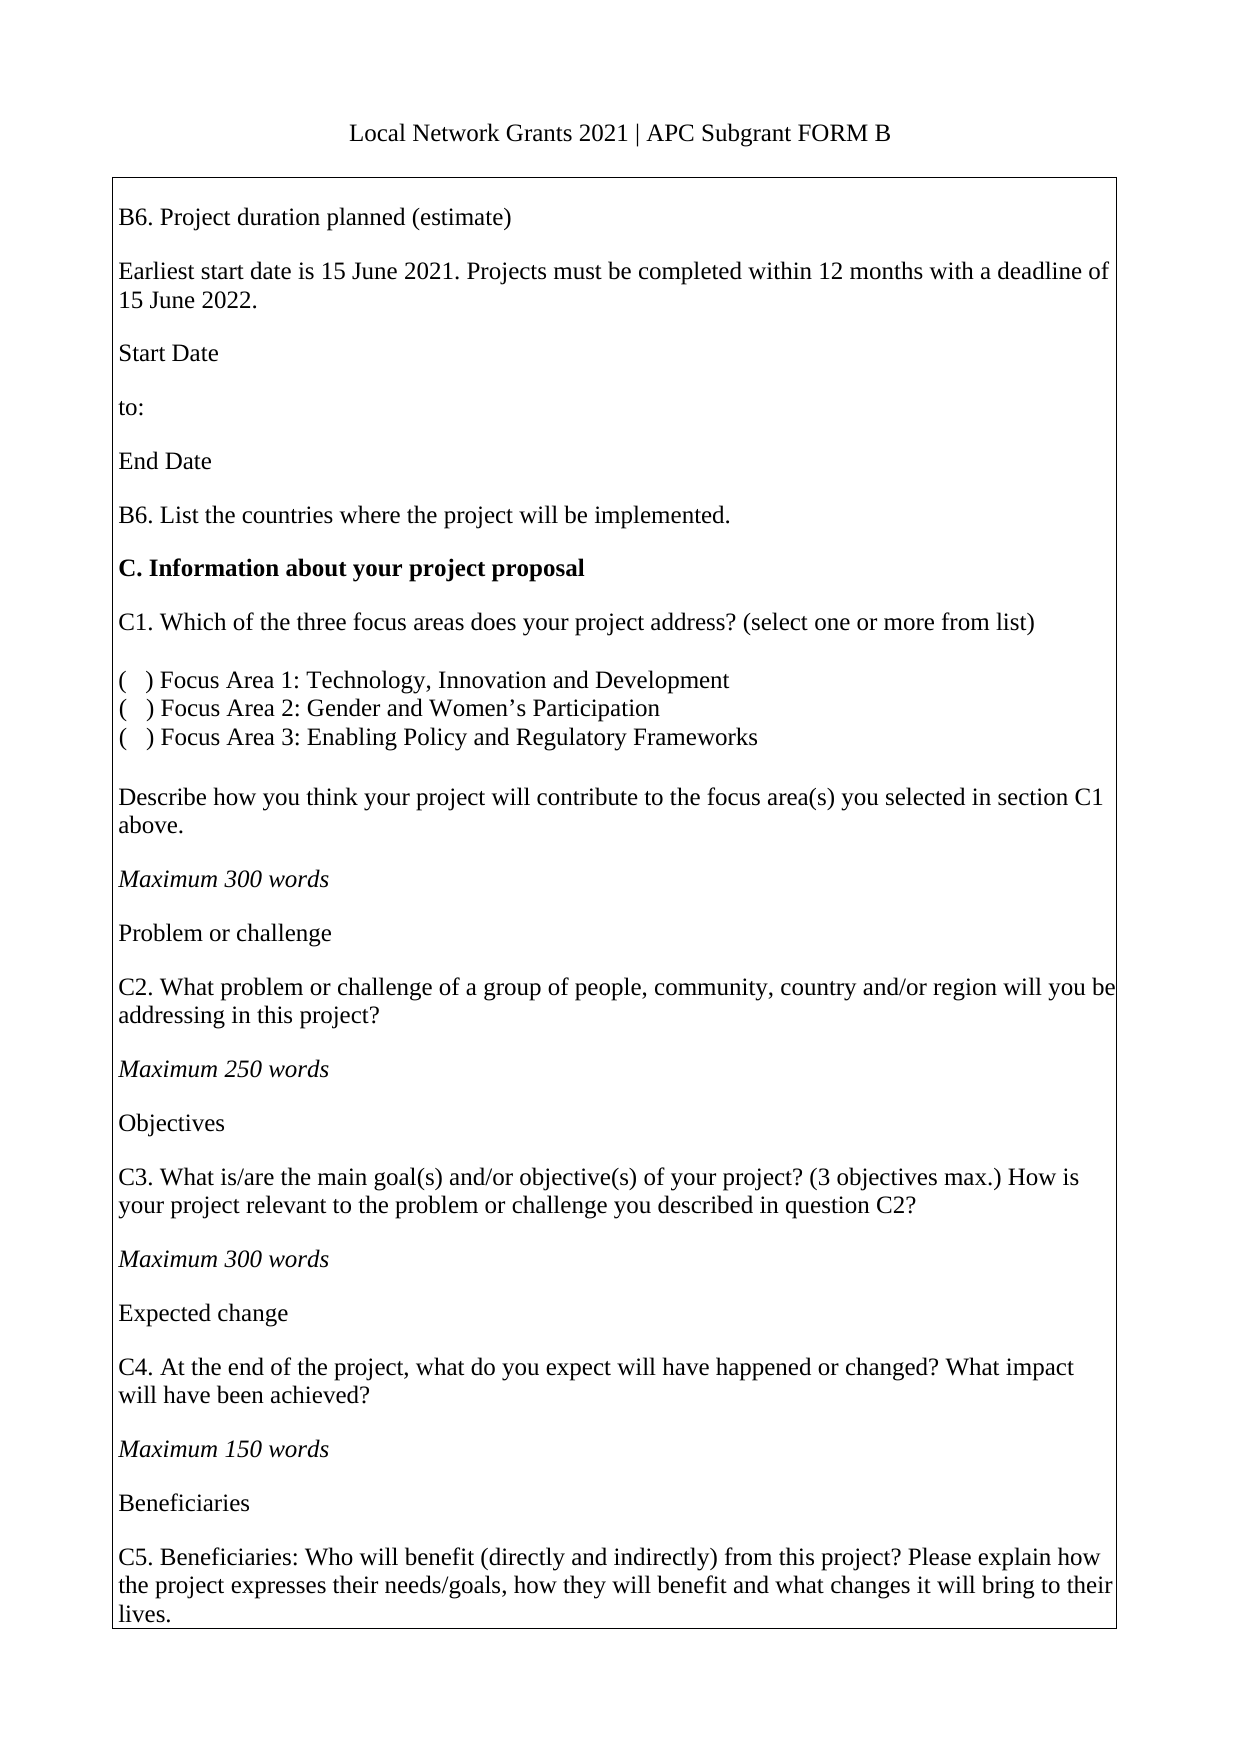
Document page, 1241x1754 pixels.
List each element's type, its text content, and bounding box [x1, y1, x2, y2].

table_header Form B: Call for Local Network Grants What this is about The Local Networks 2021 Grant programme aims to support digital inclusion activities or projects that specifically contribute towards the implementation and sustainability of new community networks (CNs), expansion and replication of existing CNs or increasing the awareness about CNs generally. Support will focus on three areas: 1) technology, innovation and development; 2) gender and women’s participation; and 3) enabling policy and regulatory frameworks. These grants are made possible through funding from the Swedish International Development Cooperation Agency (Sida) as part of the following project: Connecting the unconnected: Supporting community networks and other community-based connectivity initiatives. The overall objective is to support existing and emerging community-led projects and initiatives, and community network builders and digital access advocates that are linked to technological innovation and appropriation, gender and women’s participation, community-led processes, and policy-related aspects of CNs. Additionally, we are looking for ways to increase the resilience of CNs during the ongoing global pandemic and thereby strengthen critical social and physical infrastructure for communities and civil society in a sustainable way. The three primary focus areas are briefly described below. Please note that the examples given are are not exhaustive and proposals for deployments of innovative and socially relevant technologies are welcome. Focus Area 1: Technology, Innovation and Development – Support in this category seeks to enable a more sustainable community network environment, with an emphasis on the technology and deployment models that CNs use. To create such an environment, we are interested in proposals that explore the following: a) ways to overcome technical barriers facing local community networks; b) improved access to spectrum and new technologies that make efficient use of different parts of the spectrum; c) active fostering of diversity; and d) providing approaches to increase community resilience, such as incorporating environmental sustainability (e.g. alternative energy sources or sensor networks monitoring pollution or extractive industries) or social justice perspectives. Potential project topic areas include demonstration and testing of: Long distance connectivity links for remote community networks, such as LoRa (long range), shortwave/high frequency (HF) radio and WiLD (WiFi for long distance) radio links; Alternative local network/first-mile technologies such as fibre, GSM/LTE, open source in-house wireless data centre prototyping and sensor networks, as examples; Local services and server implementations, especially using low-cost single board computers such as the Raspberry Pi, captive portals, non-literate services, education and learning management systems (LMS), local voice calls and audio/video streaming for local radio/TV; Frugal technologies and innovation with an environmental justice lens such as reuse and repurposing of technology and the use of alternative energies and local materials; Technology that supports specific local community networks with applications for people with disabilities; Solutions and support for people in situations of forced or unintended migration, human rights and land rights defenders. Internet and cloud services for community networks. There is a potential for shared cloud services and secure services for community networks whereby arrangements are made around sharing the cost of hosting public-facing online services, including web sites, Voice over IP Protocol (VoIP) services, off-site backups, etc.; Documentation of new institutional/operating models and analytical studies that compare different approaches to operating community networks sustainably. Focus Area 2: Gender and Women’s Participation Women continue to be pushed to the sidelines in digital technology under patriarchy, including in CNs. Feminists and women engaging in digital technology and CNs report that technology tends to be placed at the centre, with men tending to dominate the narrative of needs, resulting in womens’ voices being dismissed or diminished. Recent reports about the COVID-19 pandemic also indicate that women, especially ones in rural or disadvantaged economic urban spaces, are the ones most affected by this crisis. This granting priority area aims to centre the relational aspect of CNs and specifically looks to honour the unpaid labour that women uphold, such as community-oriented practices, care responses and creative outlets in the context of COVID-19. It is also aimed to encourage broader thinking of gender and CNs through deconstructing performances of patriarchy and masculinities in the CN and digital sphere. This fund seeks to amplify the voices of women in CNs and help them to connect with each other and with other feminist initiatives. We will support projects that deconstruct social norms and creatively bypass barriers to access for women, gender-diverse and queer people. Funding will support women and communities who are conducting community-led or community-participatory gender analysis around CNs. Issues identified for further exploration include: COVID-19, women and CNs – CNs can address specific issues that are impacting women in the times of COVID-19. These issues include, but are not limited to, gender-based violence, digital safety and security, and safer communities; Impact of CNs on women and girls – Explore CN solutions that are specific to issues that are impacting young women and girls who are confined to their homes, do not have access to online services for education or health, or are forced out of schools and are not able to access school systems and educational services because of the COVID-19 pandemic; The feminist principles of CNs – We encourage projects that address the relationship of community networks to the Feminist Principles of the Internet (FPIs). Are there similarities or places where they do no not meet? How is feminism practiced in CNs? Gendered CN policy and regulation – Groups looking to embed the applications of FPIs in spaces of policy and regulation; Masculinities and CNs – To encourage men in CNs to take on projects that explore and address the effects of masculinities, its performances and manifestations on men, women and their communities; Values of technology and CNs – Engage in the process of tech design from an embodied perspective, whether it is related to gender, the physical environment or the social environment. Focus Area 3: Enabling Policy and Regulatory Frameworks Achieving acknowledgment, status and formal recognition of community networks through policy and regulatory frameworks is an essential next step in the growth of community networks. Many community networks have avoided addressing regulatory issues, which may allow them to exist cost-effectively, but can fail to establish fertile ground for others to follow, and also potentially forecloses options to access financial resources such as Universal Service Funds. Further, spectrum access regulations are often geared toward larger operators leaving community networks with very limited or expensive access to spectrum. Policy and regulation that acknowledges and empowers community networks in these areas is needed in order to enable their growth and replication beyond the pilot/pioneer stage. These grants will provide support to: Analyse existing regional or national policy and regulatory frameworks that impact CNs in the global South; Take advantage of opportunities to intervene in policy and regulatory processes, particularly during calls for input by regulators or government; Public interventions (e.g. OpEds) in newspapers and other wider media to support policy and regulation work for the existing peer learning network and other CNs; Community-led efforts to create alternative, locally-grounded self-regulation schemes; Identification of opportunities to use Universal Service Funds and other financing instruments to support startup and expansion of CNs; Identification of opportunities to use litigation or other legal tools at national or regional level to further the aims of CNs. The call is open for all initiatives and projects directly working on or with existing or new community networks. The total amount available is USD 160,000 to applicants in the global South and countries listed as Official Development Assistance (ODA) recipients by the Development Assistance Committee (DAC) of the Organisation for Economic Co-operation and Development (OECD). The maximum amount requested per project can be USD 15,000 for individual organisations and projects working within one country, and USD 20,000 for joint submissions. Joint submissions will only be accepted if they include organisations from more than one country or region (i.e. Latin America, Africa, Asia) that are seeking to create partnerships, share learning, develop new technology, etc. There is additional value placed on the selection of the project if you have other sources of funding to complement these funds. Timeline Applications submission deadline: 30 April 2021 Project selected for funding by: 31 May 2021 Start date for projects: 15 June 2021 Maximum end date for project implementation: 15 June 2022 (maximum project length is 12 months) Values and priorities you should consider We would like to point out that we especially encourage applications in any of the three focus areas above to use an intersectional feminist approach or work on challenging hetero-patriarchy and cis-masculinities. In this respect, priority will be given to initiatives led by women and other socially excluded groups such as queer, trans, gender-diverse persons and sex workers. People living with disabilities, those confronting forced migration, Indigenous persons and traditional societies, as well as groups working on climate justice and protecting land rights, are also encouraged to apply, especially those groups using innovative and eco-informed models for sustainability. Projects will be selected based on the extent to which they align with one or more of the following criteria: Propose collaboration with partners in other continents/regions, or regional collaboration in the global South. Specifically, projects can propose an intention of collaboration with a partner in another country, either in co-development or implementation or replication/testing of the project; Address technical and/or national regulatory barriers to the replication, expansion and sustainability of bottom-up, user-governed, small-scale network operators, co-operatives and other social purpose networks that build and operate their own physical networking infrastructure; Address the intersecting issues of technology, gender power dynamics and policy, or projects that relate to the application of the feminist principles of the internet within the context of community networks; Adopt the use of Free, Libre and Open-Source (FLOSS) technologies. Propose ways to use the funding as a COVID-19 response tool, working with groups and organisations to facilitate specific, local and contextual response to their communities’ realities during the pandemic. Who can apply This is an open call for proposals from community network builders and digital access advocates. We will consider working with partners who received previous LocNet funding in 2019 and 2020 as well as new groups who wish to expand and deepen the gender, innovation and/or policy aspects of their work with community networks. How to apply Applicants should fill out the online application form addressing one or more of the three focus areas (gender, innovation and/or policy) mentioned above. Applicants can also propose other kinds of interventions that they identify and can justify within the framework of this funding support. In all cases, applicants are requested to suggest how the project is a strategic contribution to the community networks movement. You can use this document to prepare your application before uploading to the online form. Please use the budget template for your budget. In order to avoid losing your content, it is highly recommended that you develop your proposal off-line (e.g. using the above-referenced forms), and only once you are done, copy the content into the online form. Make sure to keep your local copy as a backup. If you have difficulty using the online form, you may email your submission to: locnet.grants@apc.org Deadline for Applications Applications that are submitted after 30 April 2021 will not be considered. If you have any questions or need clarification, please contact locnet.grants@apc.org We can receive questions and requests for clarifications in English, Spanish, French and Portuguese Templates and form fields A: Contact information A1: Contact information of two institutional representative(s) of your organisation First Name Last Name Email Phone Number (including country code and area code) Country(s) Role in the project First Name Last Name Email Phone Number (including country code and area code) Country(s) Role in the project B. Information about the application B1. Project title B2. Organisation(s) implementing the project Important: If this is a joint proposal, the lead organisation applies but mentions the partnership. B3. Project partner (if applicable) B4. Name of project leader(s) acting as primary contact(s) B5. Brief project description Maximum 100 words B6. Project duration planned (estimate) Earliest start date is 15 June 2021. Projects must be completed within 12 months with a deadline of 15 June 2022. Start Date to: End Date B6. List the countries where the project will be implemented. C. Information about your project proposal C1. Which of the three focus areas does your project address? (select one or more from list) ( ) Focus Area 1: Technology, Innovation and Development ( ) Focus Area 2: Gender and Women’s Participation ( ) Focus Area 3: Enabling Policy and Regulatory Frameworks Describe how you think your project will contribute to the focus area(s) you selected in section C1 above. Maximum 300 words Problem or challenge C2. What problem or challenge of a group of people, community, country and/or region will you be addressing in this project? Maximum 250 words Objectives C3. What is/are the main goal(s) and/or objective(s) of your project? (3 objectives max.) How is your project relevant to the problem or challenge you described in question C2? Maximum 300 words Expected change C4. At the end of the project, what do you expect will have happened or changed? What impact will have been achieved? Maximum 150 words Beneficiaries C5. Beneficiaries: Who will benefit (directly and indirectly) from this project? Please explain how the project expresses their needs/goals, how they will benefit and what changes it will bring to their lives. Maximum 250 words Project Activities and Outputs Provide a brief summary of the proposed activities of the project. Activities can be, for example: policy advocacy, gender research, documentation, networking and movement building, development, adaptation or roll-out of technologies, building/testing sustainability models, capacity building, content creation and communications. For each activity, identify what outputs will be produced. C6. Describe all the activities that you will carry out in your project. For each, list the outputs (deliverables) and the expected start and end dates. Example: C7. Gender component: You need to clearly address gender-related issues in your project. This includes gender or power dynamics, gendered policy activities or exploration of the FPIs in relation to community networks. Please describe how it will include and transform the lives of women and girls and other socially excluded groups such as queer, trans, gender-diverse persons and sex workers. Max 200 words C8. People living with disabilities: Does your project include people living with disabilities as leaders or beneficiaries? If yes, tell us how they will be involved and what changes you expect. Max 150 words C9. Indigenous people and climate informed groups: Are Indigenous leaders, persons of traditional societies or its beneficiaries part of your project? Does the project involve groups working on climate justice and those protecting land rights? If yes to either or both, tell us how they will be involved and what changes you expect. Max 150 words C10. Overcoming barriers: Does your project address technical and/or national regulatory barriers to the replication, expansion and sustainability of bottom-up, user-governed, small-scale network operators, co-operatives and other social purpose networks that build and operate their own physical networking infrastructure? Max 150 words C11. In what ways does the project adopt the use of Free, Libre and Open-Source (FLOSS) technologies? Max 150 words C12. If relevant, how does the project propose ways to respond to the COVID-19 pandemic in ways that facilitate specific, local and community-driven contextual responses. Max 150 words Available capacity and partnerships C13. Please describe the relevant experience and capacity your organisation has to undertake this project. Please tell us about similar experiences, past projects and other related activities. Include links if relevant. What are the current skills and resources that the organisation has to carry out this project? Max 250 words C14. Does the project have plans for collaboration with partners in other continents/regions, or regional collaboration in the global South? If so, what are these plans? Max 100 words Project Monitoring, Evaluation and Learning C15. How will you monitor and evaluate the implementation and outcomes of the project? Max 150 words C16. What do you expect to learn from this project? What are your learning goals? Please also reflect on what can become shared learning for other CNs. Max 150 words C17. How will you know that you have achieved your objectives? Max 150 words Relevance to the community network movement C18. What is the relevance of your project to the community networks movement? Think about ways to make outputs reusable, generate content or tools, document the experience, etc. Max 150 words Sustainability and contribution to your work C19. How will the project contribute to the work and sustainability of your organisation(s)? Max 200 words Risk mitigation C20. What obstacles or risks could prevent this project from being successful? What will you do to try to prevent or overcome these obstacles? Max 200 words Budget C21. How much are you applying for? We expect applicants to design projects requesting funds up to USD 15,000 for individual organisations and USD 20,000 for joint submissions. Proposals requesting more than the maximum amount will not be reviewed or accepted. Please provide a budget with your application using this template. Please use the following categories, but do add others if you find it necessary: personnel, research, travel, consultants, equipment and infrastructure, information and communication, administration and overhead (maximum 10% of budget). Please upload your budget here. Files must be less than 12 MB. Allowed file types: ods, xls, xlsx. Please use the budget template for your budget. C22. Please describe the types of support, beyond funding, that you would like to receive from APC and the LocNet project during the implementation of this project. For example you might need support for advocacy, communications, project management, financial reporting, narrative reporting, technical support, etc. Max 100 words [113, 178, 1116, 1628]
